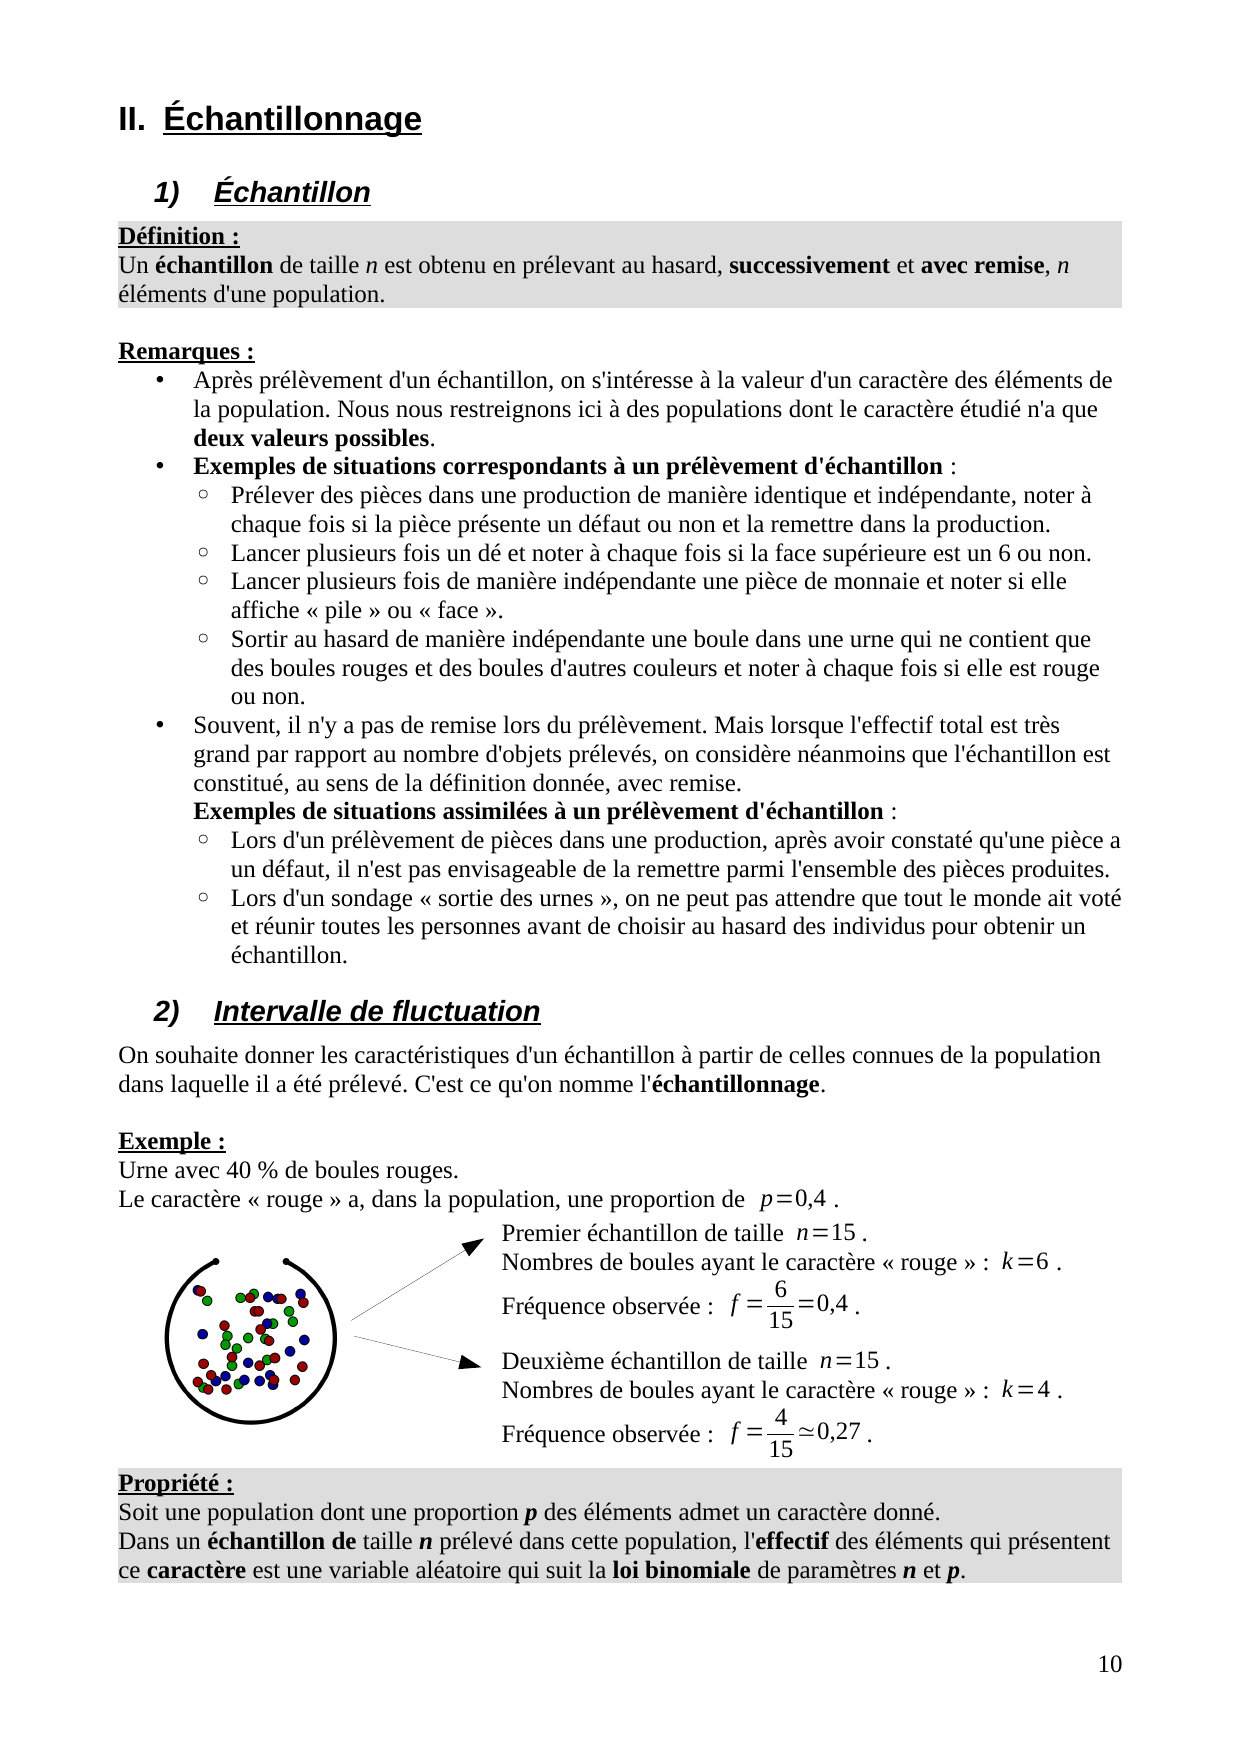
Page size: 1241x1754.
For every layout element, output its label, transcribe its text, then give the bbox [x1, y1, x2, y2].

list Prélever des pièces dans une production de manière identique et indépendante, noter à chaque fois si la pièce présente un défaut ou non et la remettre dans la production. [193, 480, 1122, 538]
text Un échantillon de taille n est obtenu en prélevant au hasard, successivement et avec remise, n éléments d'une population. [118, 250, 1122, 308]
list Lors d'un prélèvement de pièces dans une production, après avoir constaté qu'une pièce a un défaut, il n'est pas envisageable de la remettre parmi l'ensemble des pièces produites. [193, 825, 1122, 883]
text Exemple : [118, 1126, 1122, 1155]
list Souvent, il n'y a pas de remise lors du prélèvement. Mais lorsque l'effectif total est très grand par rapport au nombre d'objets prélevés, on considère néanmoins que l'échantillon est constitué, au sens de la définition donnée, avec remise. [156, 710, 1122, 796]
text Soit une population dont une proportion p des éléments admet un caractère donné. [118, 1497, 1122, 1526]
text Dans un échantillon de taille n prélevé dans cette population, l'effectif des éléments qui présentent ce caractère est une variable aléatoire qui suit la loi binomiale de paramètres n et p. [118, 1526, 1122, 1583]
list Après prélèvement d'un échantillon, on s'intéresse à la valeur d'un caractère des éléments de la population. Nous nous restreignons ici à des populations dont le caractère étudié n'a que deux valeurs possibles. [156, 365, 1122, 451]
subtitle Échantillon [153, 175, 1122, 209]
list Lancer plusieurs fois de manière indépendante une pièce de monnaie et noter si elle affiche « pile » ou « face ». [193, 566, 1122, 624]
subtitle Intervalle de fluctuation [153, 994, 1122, 1027]
text Urne avec 40 % de boules rouges. [118, 1155, 1122, 1184]
table_header Premier échantillon de taille . Nombres de boules ayant le caractère « rouge » : . Fréquence observée : . [496, 1213, 1122, 1341]
text Remarques : [118, 336, 1122, 365]
list Exemples de situations correspondants à un prélèvement d'échantillon : [156, 451, 1122, 480]
list Lors d'un sondage « sortie des urnes », on ne peut pas attendre que tout le monde ait voté et réunir toutes les personnes avant de choisir au hasard des individus pour obtenir un échantillon. [193, 883, 1122, 969]
text Le caractère « rouge » a, dans la population, une proportion de . [118, 1184, 1122, 1212]
text Propriété : [118, 1468, 1122, 1497]
list Lancer plusieurs fois un dé et noter à chaque fois si la face supérieure est un 6 ou non. [193, 538, 1122, 566]
picture [151, 1230, 341, 1434]
list Exemples de situations assimilées à un prélèvement d'échantillon : [156, 796, 1122, 825]
text On souhaite donner les caractéristiques d'un échantillon à partir de celles connues de la population dans laquelle il a été prélevé. C'est ce qu'on nomme l'échantillonnage. [118, 1040, 1122, 1097]
list Sortir au hasard de manière indépendante une boule dans une urne qui ne contient que des boules rouges et des boules d'autres couleurs et noter à chaque fois si elle est rouge ou non. [193, 624, 1122, 710]
subtitle Échantillonnage [118, 99, 1122, 138]
table_cell Deuxième échantillon de taille . Nombres de boules ayant le caractère « rouge » : . Fréquence observée : . [496, 1341, 1122, 1468]
table_header [118, 1213, 496, 1468]
text Définition : [118, 221, 1122, 250]
